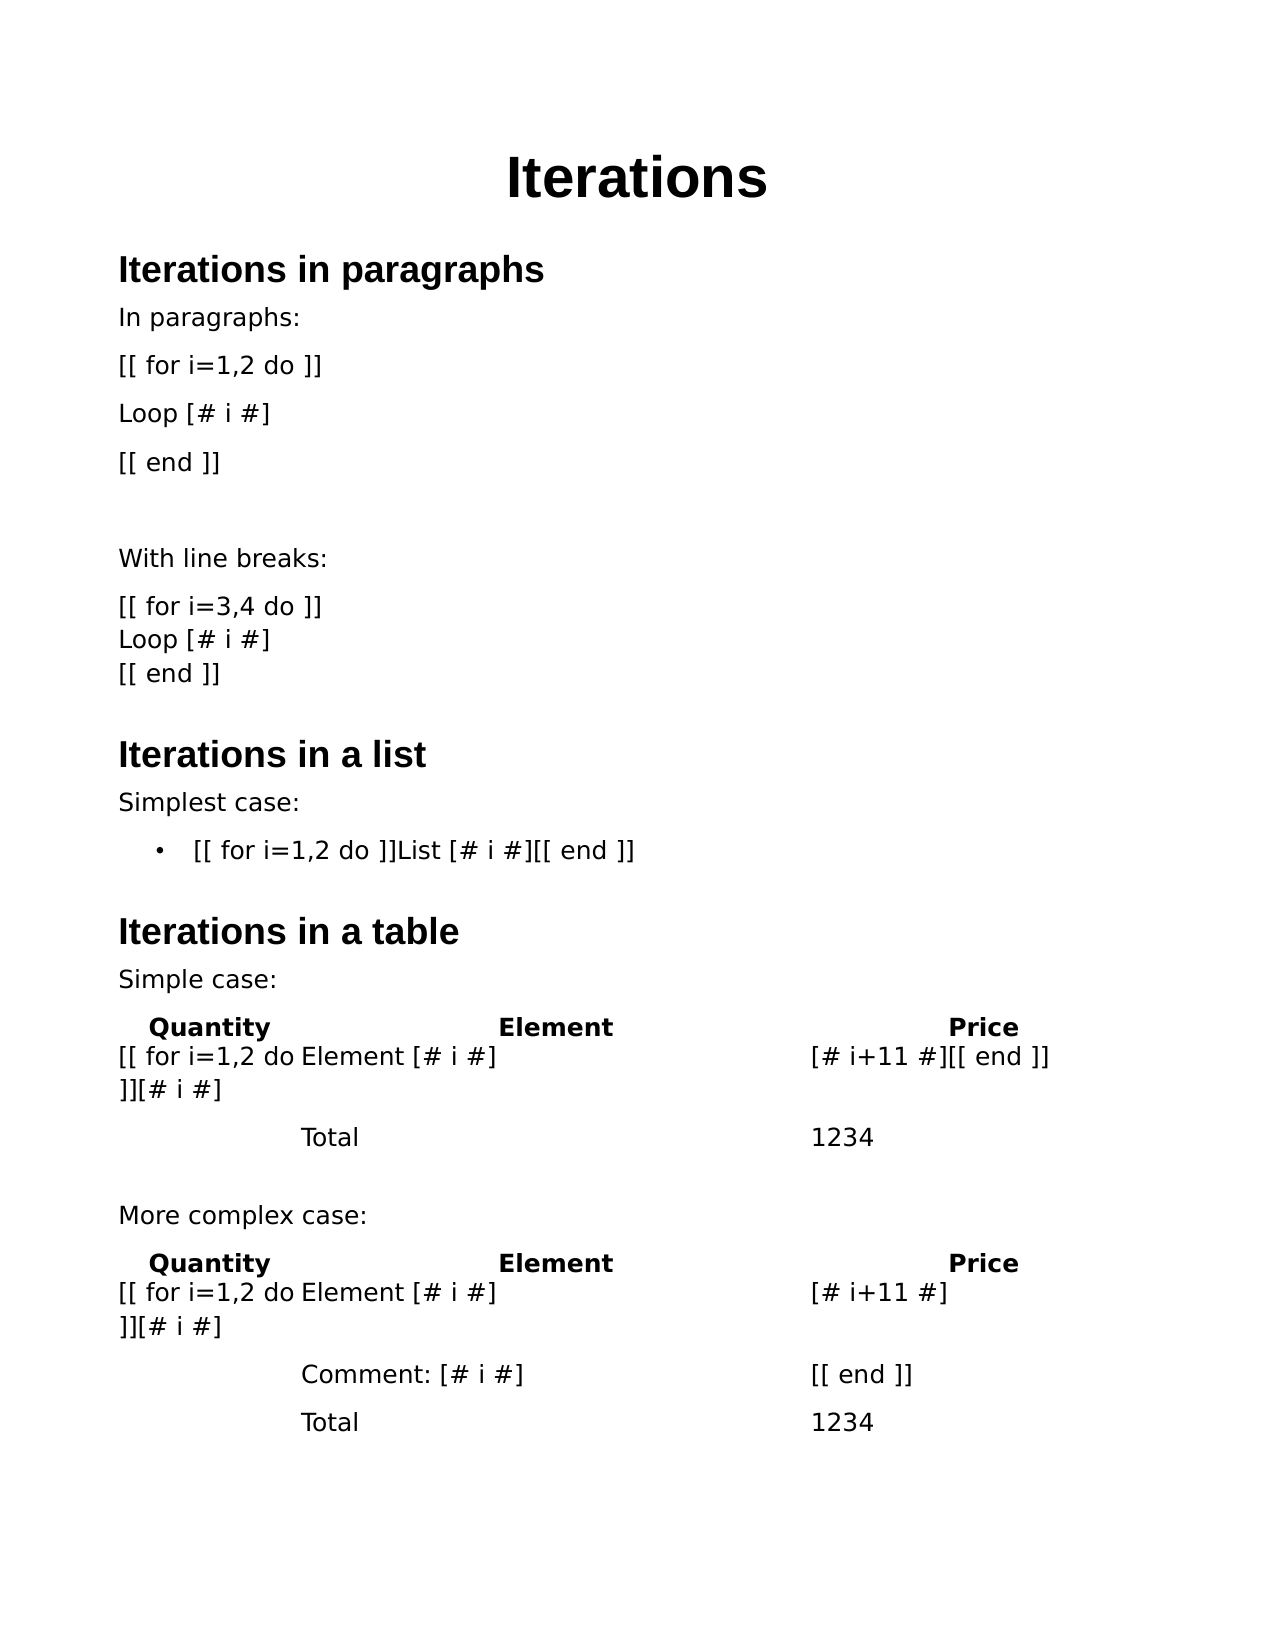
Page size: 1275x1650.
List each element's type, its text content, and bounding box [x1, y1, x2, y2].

table_cell Element [# i #] [301, 1042, 811, 1124]
table_cell [[ for i=1,2 do ]][# i #] [118, 1278, 301, 1360]
subtitle Iterations in a list [118, 732, 1157, 775]
table_cell [118, 1124, 301, 1153]
table_cell [# i+11 #] [811, 1278, 1157, 1360]
table_cell 1234 [811, 1124, 1157, 1153]
table_cell [# i+11 #][[ end ]] [811, 1042, 1157, 1124]
table_cell 1234 [811, 1408, 1157, 1437]
text Simplest case: [118, 788, 1157, 817]
table_header Quantity [118, 1249, 301, 1278]
text In paragraphs: [118, 303, 1157, 332]
table_cell [[ end ]] [811, 1360, 1157, 1408]
table_cell Element [# i #] [301, 1278, 811, 1360]
table_cell [118, 1360, 301, 1408]
table_header Price [811, 1249, 1157, 1278]
text Loop [# i #] [118, 399, 1157, 429]
list [[ for i=1,2 do ]]List [# i #][[ end ]] [156, 836, 1157, 865]
text Simple case: [118, 965, 1157, 994]
table_cell Total [301, 1408, 811, 1437]
table_cell Comment: [# i #] [301, 1360, 811, 1408]
subtitle Iterations in paragraphs [118, 248, 1157, 291]
text More complex case: [118, 1201, 1157, 1230]
text [[ end ]] [118, 448, 1157, 477]
table_header Element [301, 1013, 811, 1042]
table_cell [[ for i=1,2 do ]][# i #] [118, 1042, 301, 1124]
table_header Quantity [118, 1013, 301, 1042]
table_header Price [811, 1013, 1157, 1042]
table_cell Total [301, 1124, 811, 1153]
table_cell [118, 1408, 301, 1437]
subtitle Iterations in a table [118, 909, 1157, 952]
text [[ for i=3,4 do ]] Loop [# i #] [[ end ]] [118, 592, 1157, 688]
table_header Element [301, 1249, 811, 1278]
text [[ for i=1,2 do ]] [118, 351, 1157, 381]
text With line breaks: [118, 544, 1157, 573]
title Iterations [118, 143, 1157, 210]
